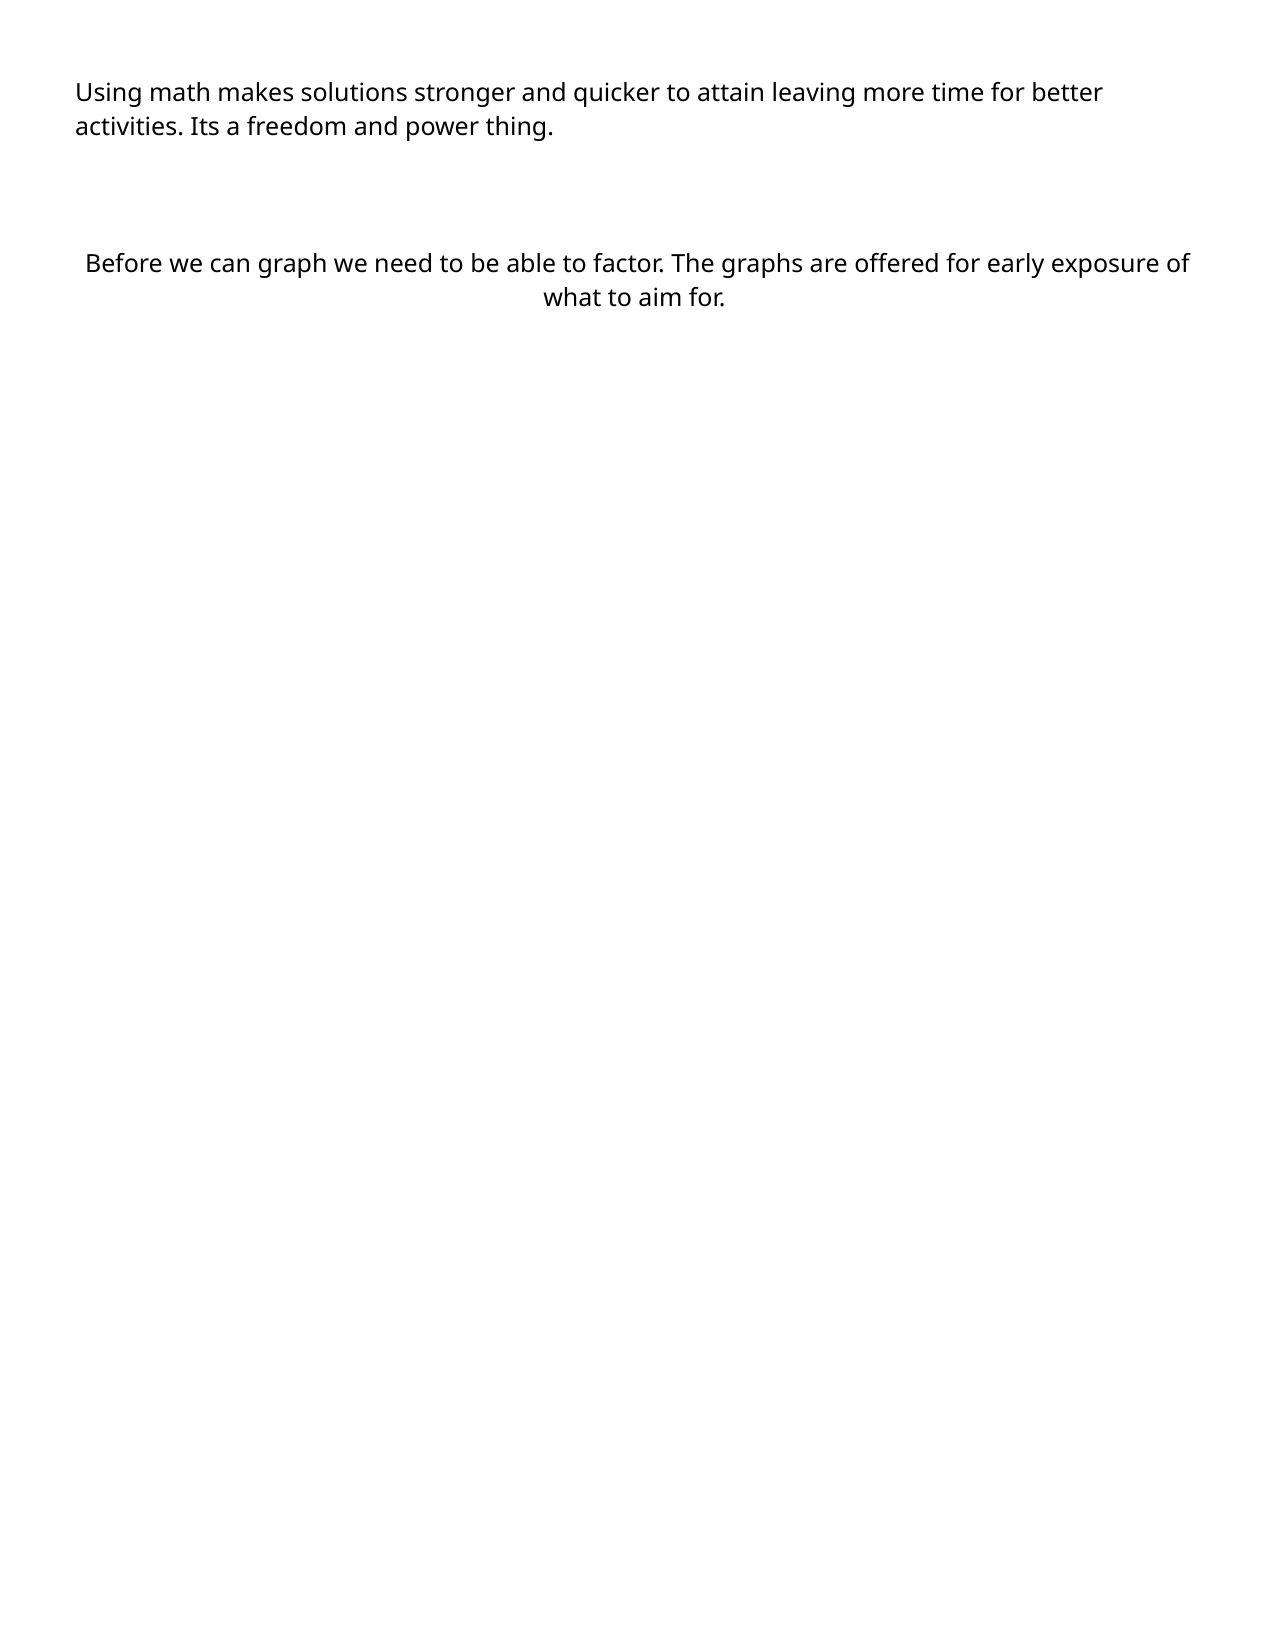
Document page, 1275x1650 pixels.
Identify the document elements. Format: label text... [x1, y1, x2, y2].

text Before we can graph we need to be able to factor. The graphs are offered for early exposure of what to aim for. [75, 245, 1200, 313]
text Using math makes solutions stronger and quicker to attain leaving more time for better activities. Its a freedom and power thing. [75, 75, 1200, 143]
